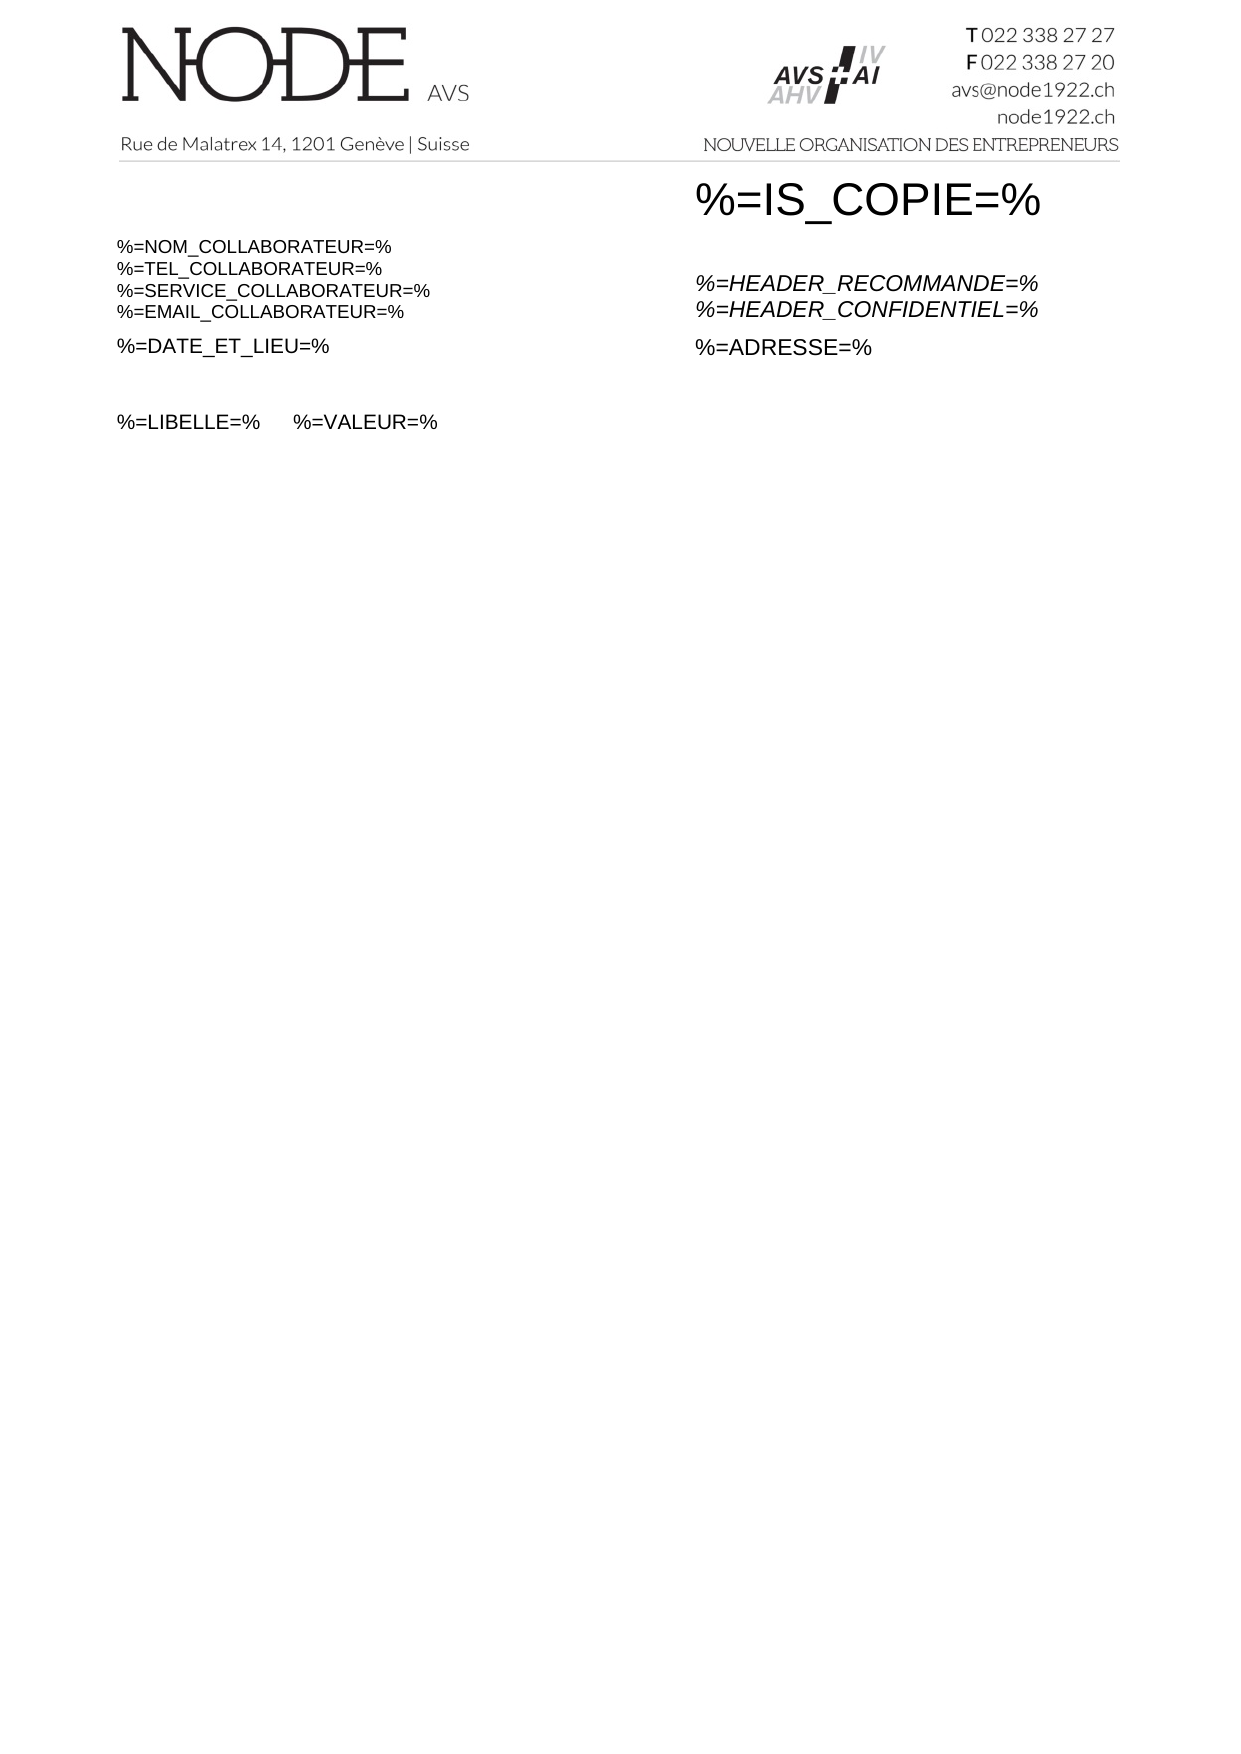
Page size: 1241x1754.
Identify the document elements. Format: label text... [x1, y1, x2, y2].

table_cell %=DATE_ET_LIEU=% [118, 328, 689, 364]
table_cell %=HEADER_RECOMMANDE=% %=HEADER_CONFIDENTIEL=% [689, 231, 1122, 328]
table_cell %=ADRESSE=% [689, 328, 1122, 472]
table_header %=IS_COPIE=% [689, 166, 1122, 231]
table_cell [294, 364, 689, 404]
table_cell %=NOM_COLLABORATEUR=% %=TEL_COLLABORATEUR=% %=SERVICE_COLLABORATEUR=% %=EMAIL_COLLABORATEUR=% [118, 231, 689, 328]
table_cell [294, 439, 689, 472]
table_cell [118, 439, 294, 472]
table_header [118, 166, 689, 231]
table_cell %=LIBELLE=% [118, 404, 294, 439]
picture [119, 23, 1121, 162]
table_cell %=VALEUR=% [294, 404, 689, 439]
table_cell [118, 364, 294, 404]
